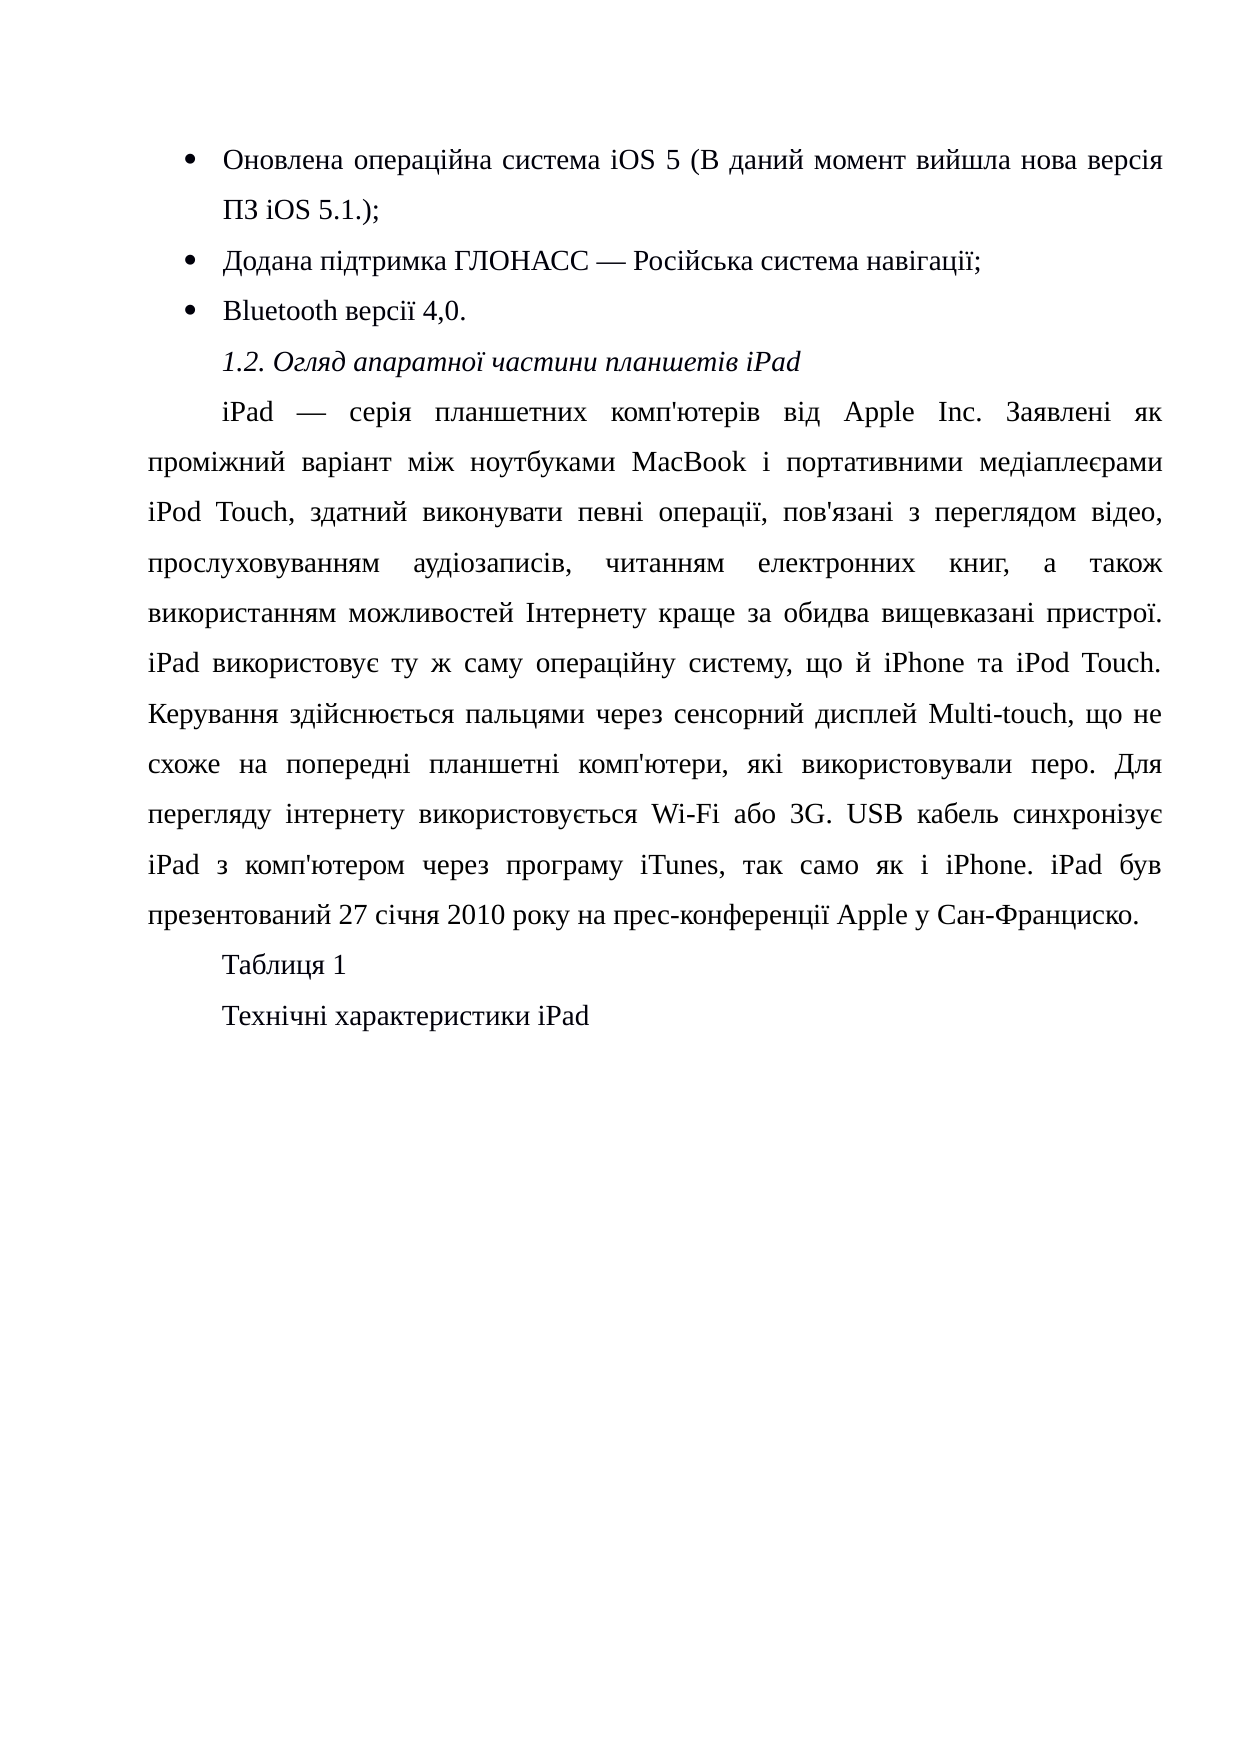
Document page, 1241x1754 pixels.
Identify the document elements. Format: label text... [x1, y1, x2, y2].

subtitle 1.2. Огляд апаратної частини планшетів iPad [148, 344, 1163, 377]
subtitle Технічні характеристики iPad [148, 998, 1163, 1031]
subtitle Таблиця 1 [148, 947, 1163, 981]
subtitle Оновлена ​​операційна система iOS 5 (В даний момент вийшла нова версія ПЗ iOS 5.1.); [185, 142, 1163, 226]
subtitle Bluetooth версії 4,0. [185, 293, 1163, 327]
subtitle iPad — серія планшетних комп'ютерів від Apple Inc. Заявлені як проміжний варіант між ноутбуками MacBook і портативними медіаплеєрами iPod Touch, здатний виконувати певні операції, пов'язані з переглядом відео, прослуховуванням аудіозаписів, читанням електронних книг, а також використанням можливостей Інтернету краще за обидва вищевказані пристрої. iPad використовує ту ж саму операційну систему, що й iPhone та iPod Touch. Керування здійснюється пальцями через сенсорний дисплей Multi-touch, що не схоже на попередні планшетні комп'ютери, які використовували перо. Для перегляду інтернету використовується Wi-Fi або 3G. USB кабель синхронізує iPad з комп'ютером через програму iTunes, так само як і iPhone. iPad був презентований 27 січня 2010 року на прес-конференції Apple у Сан-Франциско. [148, 394, 1163, 931]
subtitle Додана підтримка ГЛОНАСС — Російська система навігації; [185, 243, 1163, 276]
